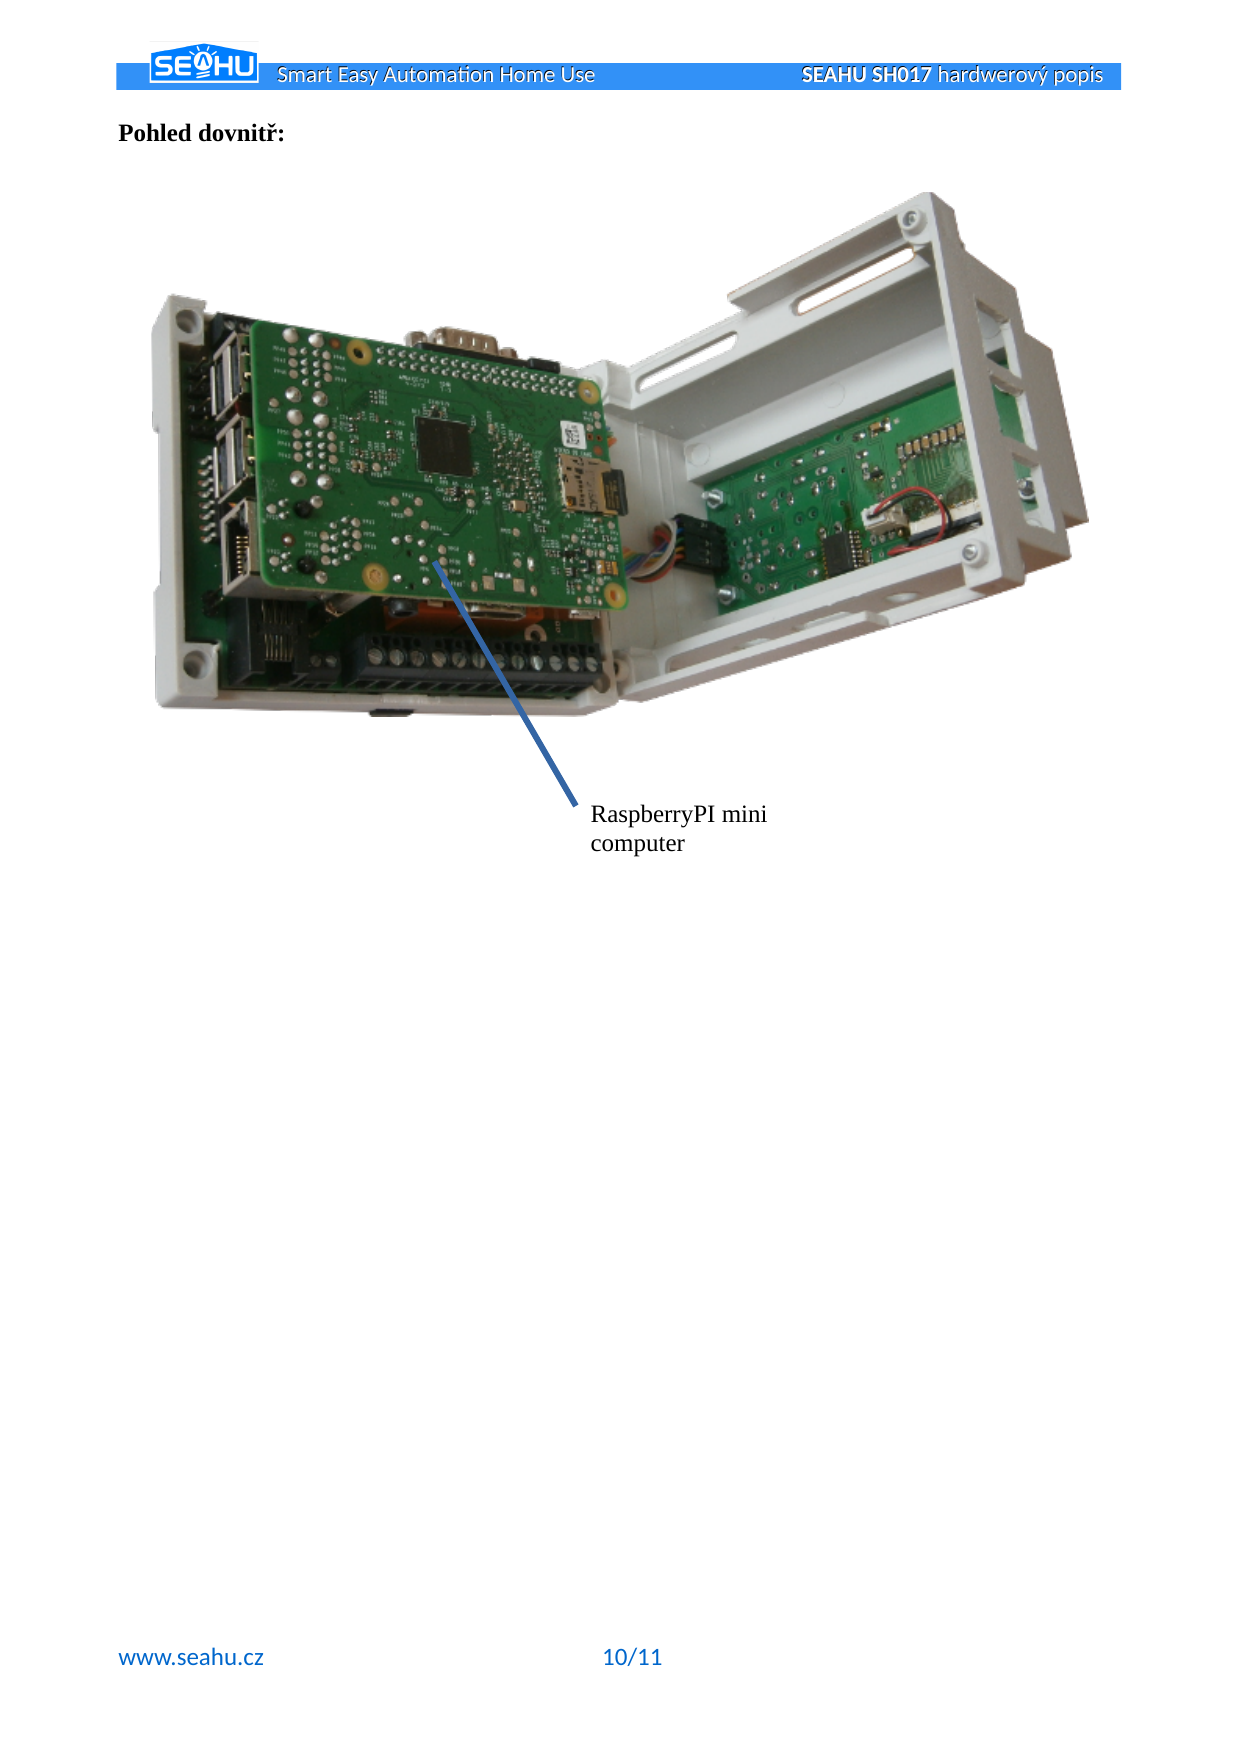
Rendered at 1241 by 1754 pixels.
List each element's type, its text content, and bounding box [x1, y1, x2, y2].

picture [151, 192, 1089, 717]
picture [149, 41, 259, 83]
text Pohled dovnitř: [118, 118, 1122, 146]
